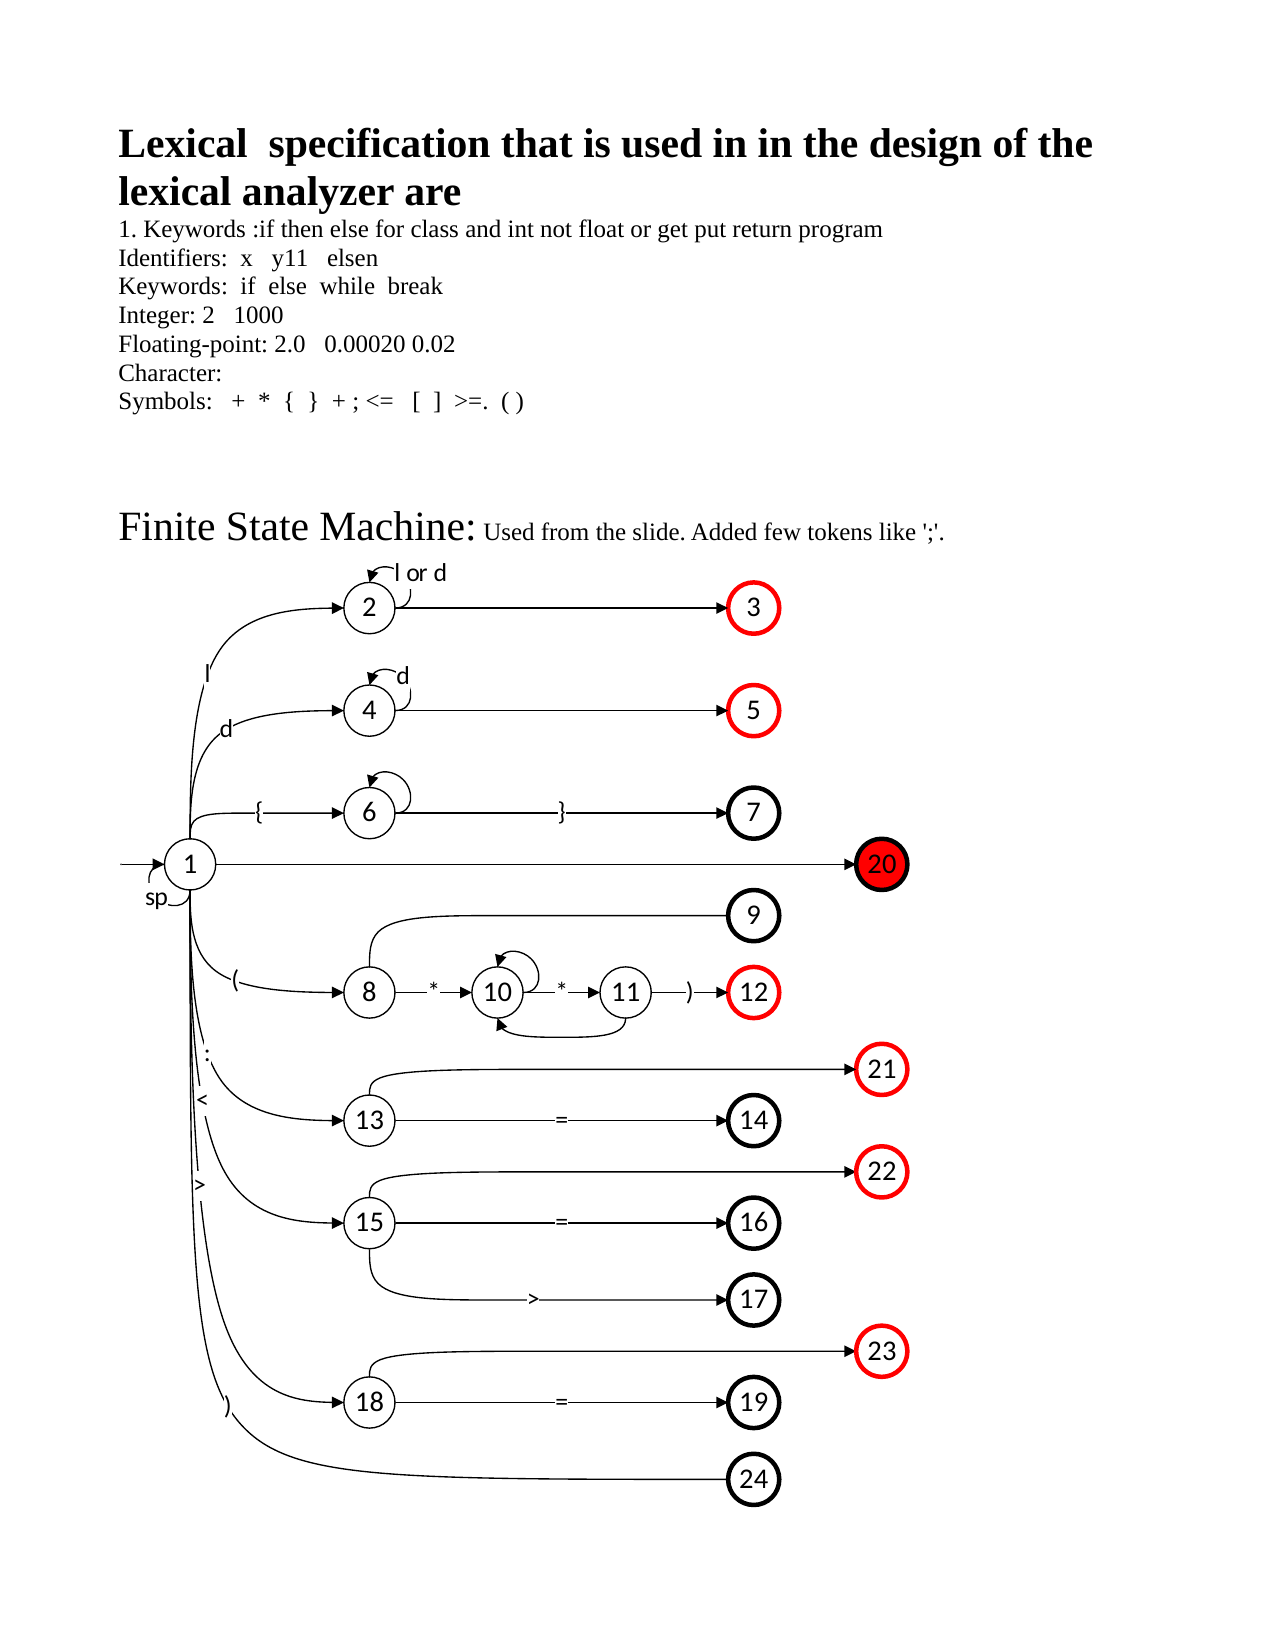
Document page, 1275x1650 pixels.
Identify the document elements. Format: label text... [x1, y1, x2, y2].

text 1. Keywords :if then else for class and int not float or get put return program [118, 214, 1157, 243]
text Integer: 2 1000 [118, 300, 1157, 329]
text Character: [118, 358, 1157, 386]
text Identifiers: x y11 elsen [118, 243, 1157, 271]
text Symbols: + * { } + ; <= [ ] >=. ( ) [118, 386, 1157, 415]
text Keywords: if else while break [118, 271, 1157, 300]
text Floating-point: 2.0 0.00020 0.02 [118, 329, 1157, 358]
text Finite State Machine: Used from the slide. Added few tokens like ';'. [118, 501, 1157, 549]
text Lexical specification that is used in in the design of the lexical analyzer are [118, 118, 1157, 214]
